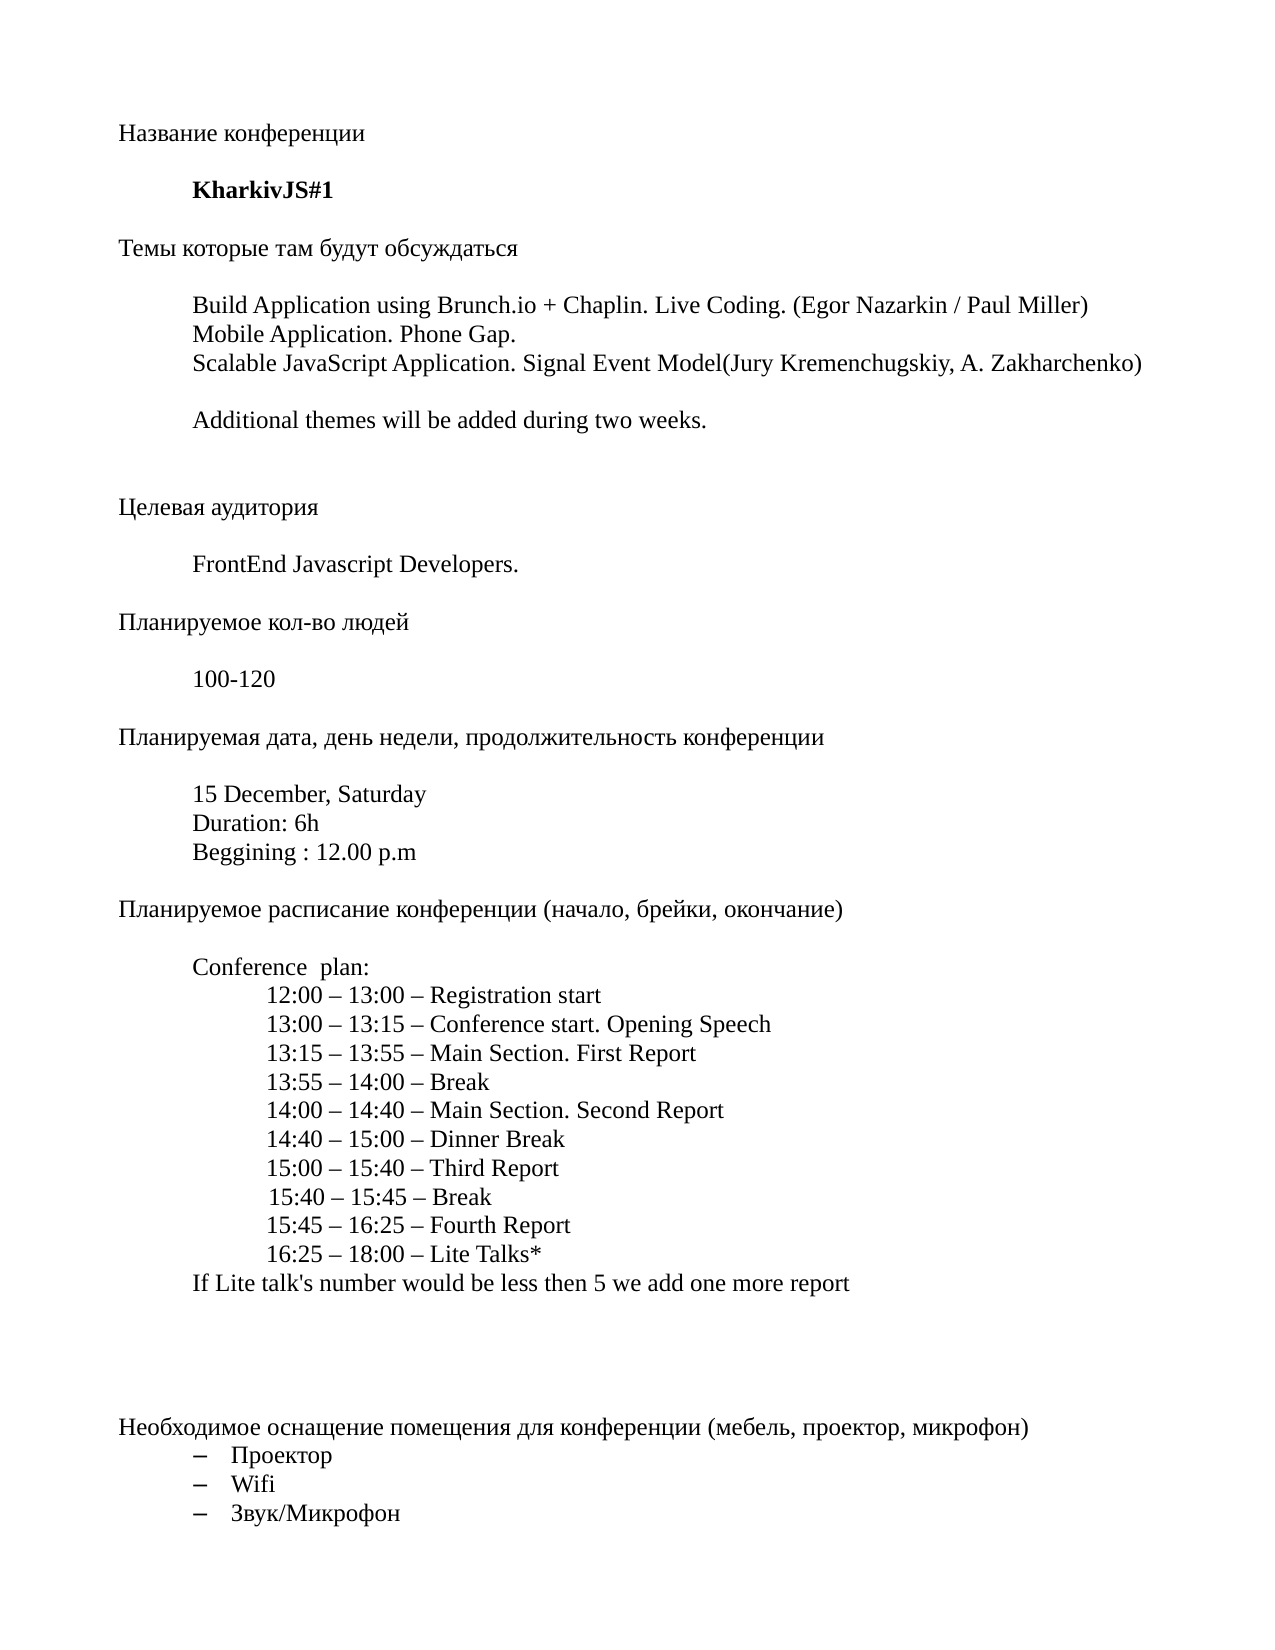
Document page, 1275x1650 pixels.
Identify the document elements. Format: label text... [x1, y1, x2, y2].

text 13:00 – 13:15 – Conference start. Opening Speech [118, 1009, 1157, 1038]
text 100-120 [118, 664, 1157, 693]
text Планируемое кол-во людей [118, 607, 1157, 636]
text 14:00 – 14:40 – Main Section. Second Report [118, 1096, 1157, 1124]
text KharkivJS#1 [118, 176, 1157, 204]
text Планируемое расписание конференции (начало, брейки, окончание) [118, 894, 1157, 923]
text 12:00 – 13:00 – Registration start [118, 981, 1157, 1009]
text 15:00 – 15:40 – Third Report [118, 1153, 1157, 1182]
text Conference plan: [118, 952, 1157, 981]
text 13:55 – 14:00 – Break [118, 1067, 1157, 1096]
text Планируемая дата, день недели, продолжительность конференции [118, 722, 1157, 751]
text 15:45 – 16:25 – Fourth Report [118, 1211, 1157, 1239]
text Темы которые там будут обсуждаться [118, 233, 1157, 262]
text 14:40 – 15:00 – Dinner Break [118, 1124, 1157, 1153]
text Additional themes will be added during two weeks. [118, 406, 1157, 434]
text 15:40 – 15:45 – Break [118, 1182, 1157, 1211]
text 15 December, Saturday [118, 779, 1157, 808]
text FrontEnd Javascript Developers. [118, 549, 1157, 578]
text Build Application using Brunch.io + Chaplin. Live Coding. (Egor Nazarkin / Paul Miller) [118, 291, 1157, 319]
text Mobile Application. Phone Gap. [118, 319, 1157, 348]
text Необходимое оснащение помещения для конференции (мебель, проектор, микрофон) [118, 1412, 1157, 1441]
list Wifi [193, 1469, 1157, 1498]
text Название конференции [118, 118, 1157, 147]
text Duration: 6h [118, 808, 1157, 837]
list Проектор [193, 1441, 1157, 1469]
text Целевая аудитория [118, 492, 1157, 521]
list Звук/Микрофон [193, 1498, 1157, 1527]
text If Lite talk's number would be less then 5 we add one more report [118, 1268, 1157, 1297]
text Beggining : 12.00 p.m [118, 837, 1157, 866]
text Scalable JavaScript Application. Signal Event Model(Jury Kremenchugskiy, A. Zakharchenko) [118, 348, 1157, 377]
text 16:25 – 18:00 – Lite Talks* [118, 1239, 1157, 1268]
text 13:15 – 13:55 – Main Section. First Report [118, 1038, 1157, 1067]
